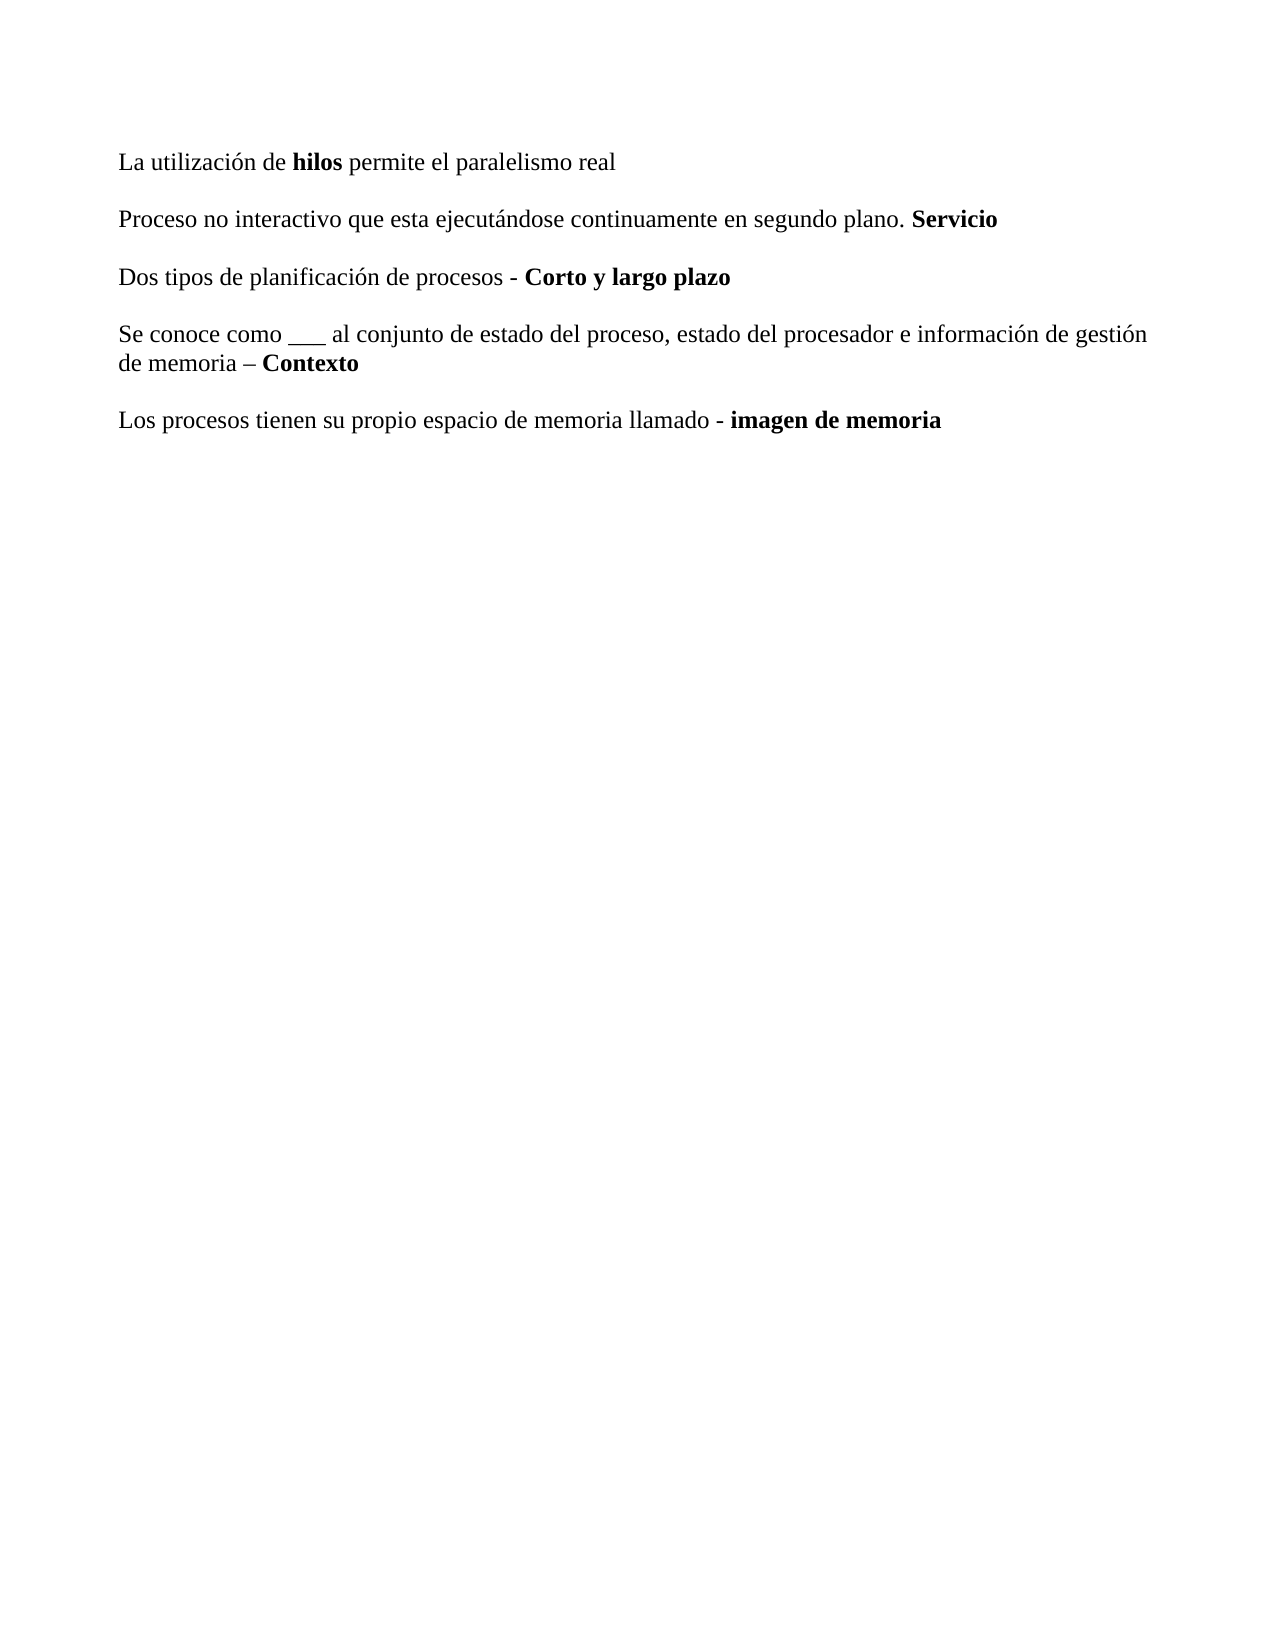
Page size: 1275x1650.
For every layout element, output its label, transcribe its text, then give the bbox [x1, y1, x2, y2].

text Proceso no interactivo que esta ejecutándose continuamente en segundo plano. Servicio [118, 204, 1157, 233]
text Se conoce como ___ al conjunto de estado del proceso, estado del procesador e información de gestión de memoria – Contexto [118, 291, 1157, 377]
text Dos tipos de planificación de procesos - Corto y largo plazo [118, 233, 1157, 291]
text La utilización de hilos permite el paralelismo real [118, 118, 1157, 176]
text Los procesos tienen su propio espacio de memoria llamado - imagen de memoria [118, 377, 1157, 434]
